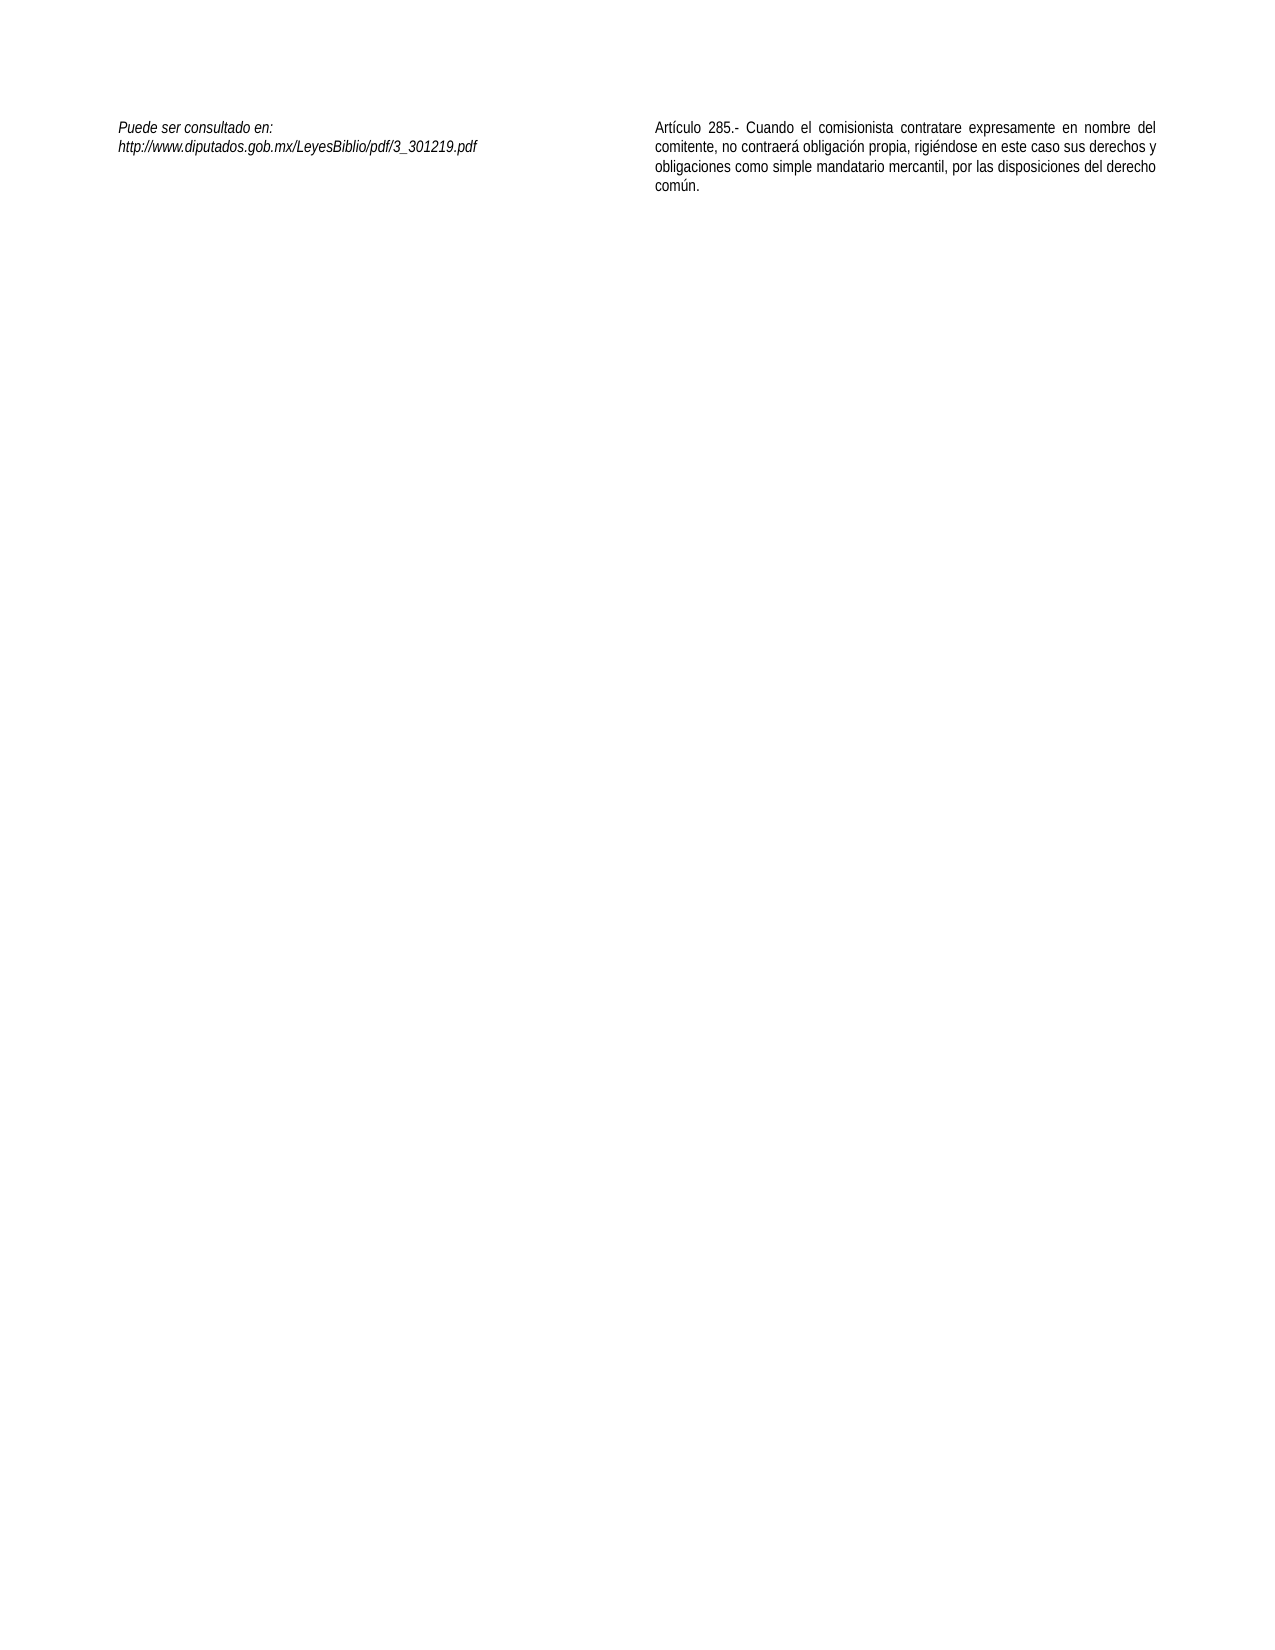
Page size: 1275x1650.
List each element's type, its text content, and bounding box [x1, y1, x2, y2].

text Artículo 285.- Cuando el comisionista contratare expresamente en nombre del comitente, no contraerá obligación propia, rigiéndose en este caso sus derechos y obligaciones como simple mandatario mercantil, por las disposiciones del derecho común. [655, 118, 1157, 195]
text Puede ser consultado en: http://www.diputados.gob.mx/LeyesBiblio/pdf/3_301219.pdf [118, 118, 620, 156]
